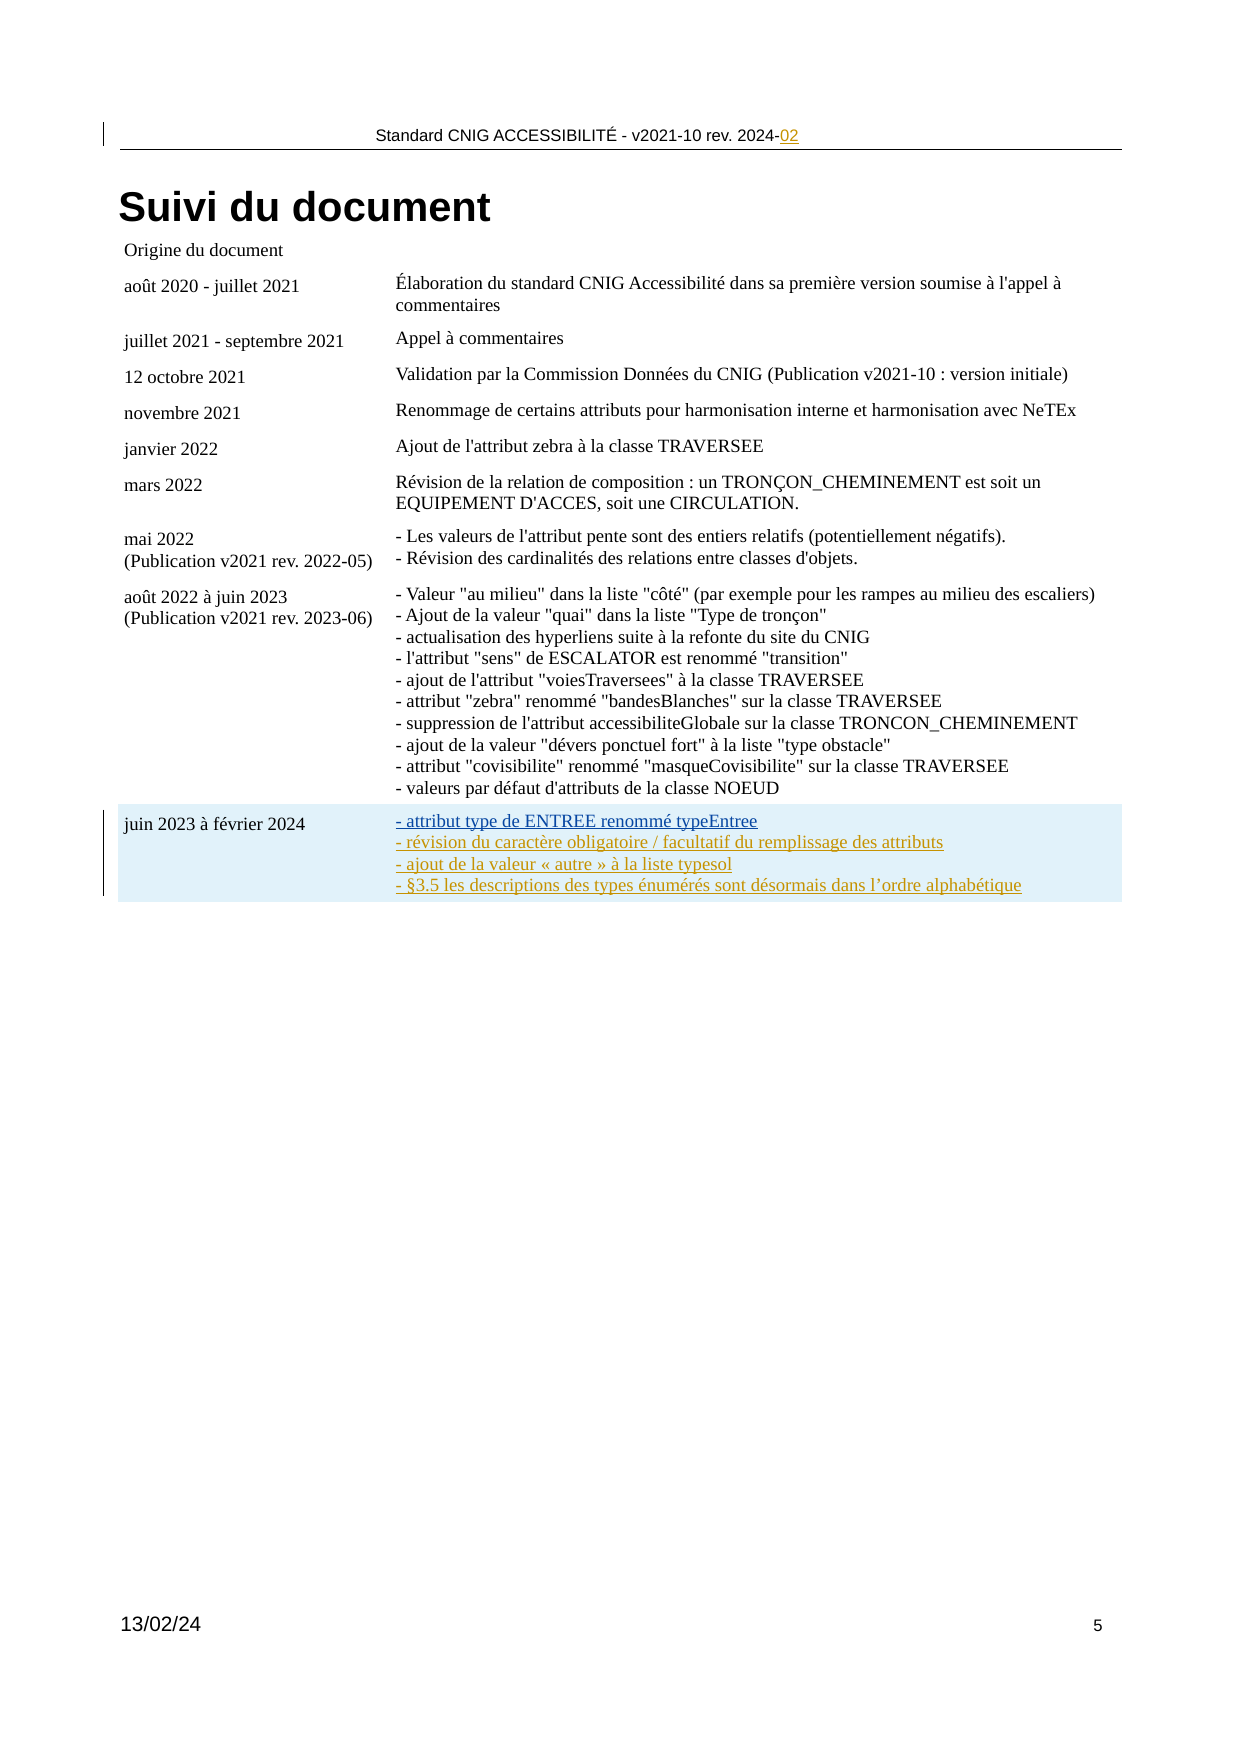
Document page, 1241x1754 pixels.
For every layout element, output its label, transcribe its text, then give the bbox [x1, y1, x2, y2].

table_cell juillet 2021 - septembre 2021 [118, 321, 383, 357]
table_cell août 2020 - juillet 2021 [118, 266, 383, 321]
table_header [384, 231, 1122, 266]
table_cell janvier 2022 [118, 429, 383, 465]
table_cell mars 2022 [118, 465, 383, 519]
table_cell mai 2022 (Publication v2021 rev. 2022-05) [118, 519, 383, 577]
table_cell Ajout de l'attribut zebra à la classe TRAVERSEE [384, 429, 1122, 465]
table_header Origine du document [118, 231, 383, 266]
text Suivi du document [118, 183, 1122, 231]
table_cell Élaboration du standard CNIG Accessibilité dans sa première version soumise à l'appel à commentaires [384, 266, 1122, 321]
table_cell Révision de la relation de composition : un TRONÇON_CHEMINEMENT est soit un EQUIPEMENT D'ACCES, soit une CIRCULATION. [384, 465, 1122, 519]
table_cell Renommage de certains attributs pour harmonisation interne et harmonisation avec NeTEx [384, 393, 1122, 429]
table_cell - Valeur "au milieu" dans la liste "côté" (par exemple pour les rampes au milieu des escaliers) - Ajout de la valeur "quai" dans la liste "Type de tronçon" - actualisation des hyperliens suite à la refonte du site du CNIG - l'attribut "sens" de ESCALATOR est renommé "transition" - ajout de l'attribut "voiesTraversees" à la classe TRAVERSEE - attribut "zebra" renommé "bandesBlanches" sur la classe TRAVERSEE - suppression de l'attribut accessibiliteGlobale sur la classe TRONCON_CHEMINEMENT - ajout de la valeur "dévers ponctuel fort" à la liste "type obstacle" - attribut "covisibilite" renommé "masqueCovisibilite" sur la classe TRAVERSEE - valeurs par défaut d'attributs de la classe NOEUD [384, 577, 1122, 804]
table_cell Appel à commentaires [384, 321, 1122, 357]
table_cell novembre 2021 [118, 393, 383, 429]
table_cell 12 octobre 2021 [118, 357, 383, 393]
table_cell août 2022 à juin 2023 (Publication v2021 rev. 2023-06) [118, 577, 383, 804]
table_cell - Les valeurs de l'attribut pente sont des entiers relatifs (potentiellement négatifs). - Révision des cardinalités des relations entre classes d'objets. [384, 519, 1122, 577]
table_cell Validation par la Commission Données du CNIG (Publication v2021-10 : version initiale) [384, 357, 1122, 393]
